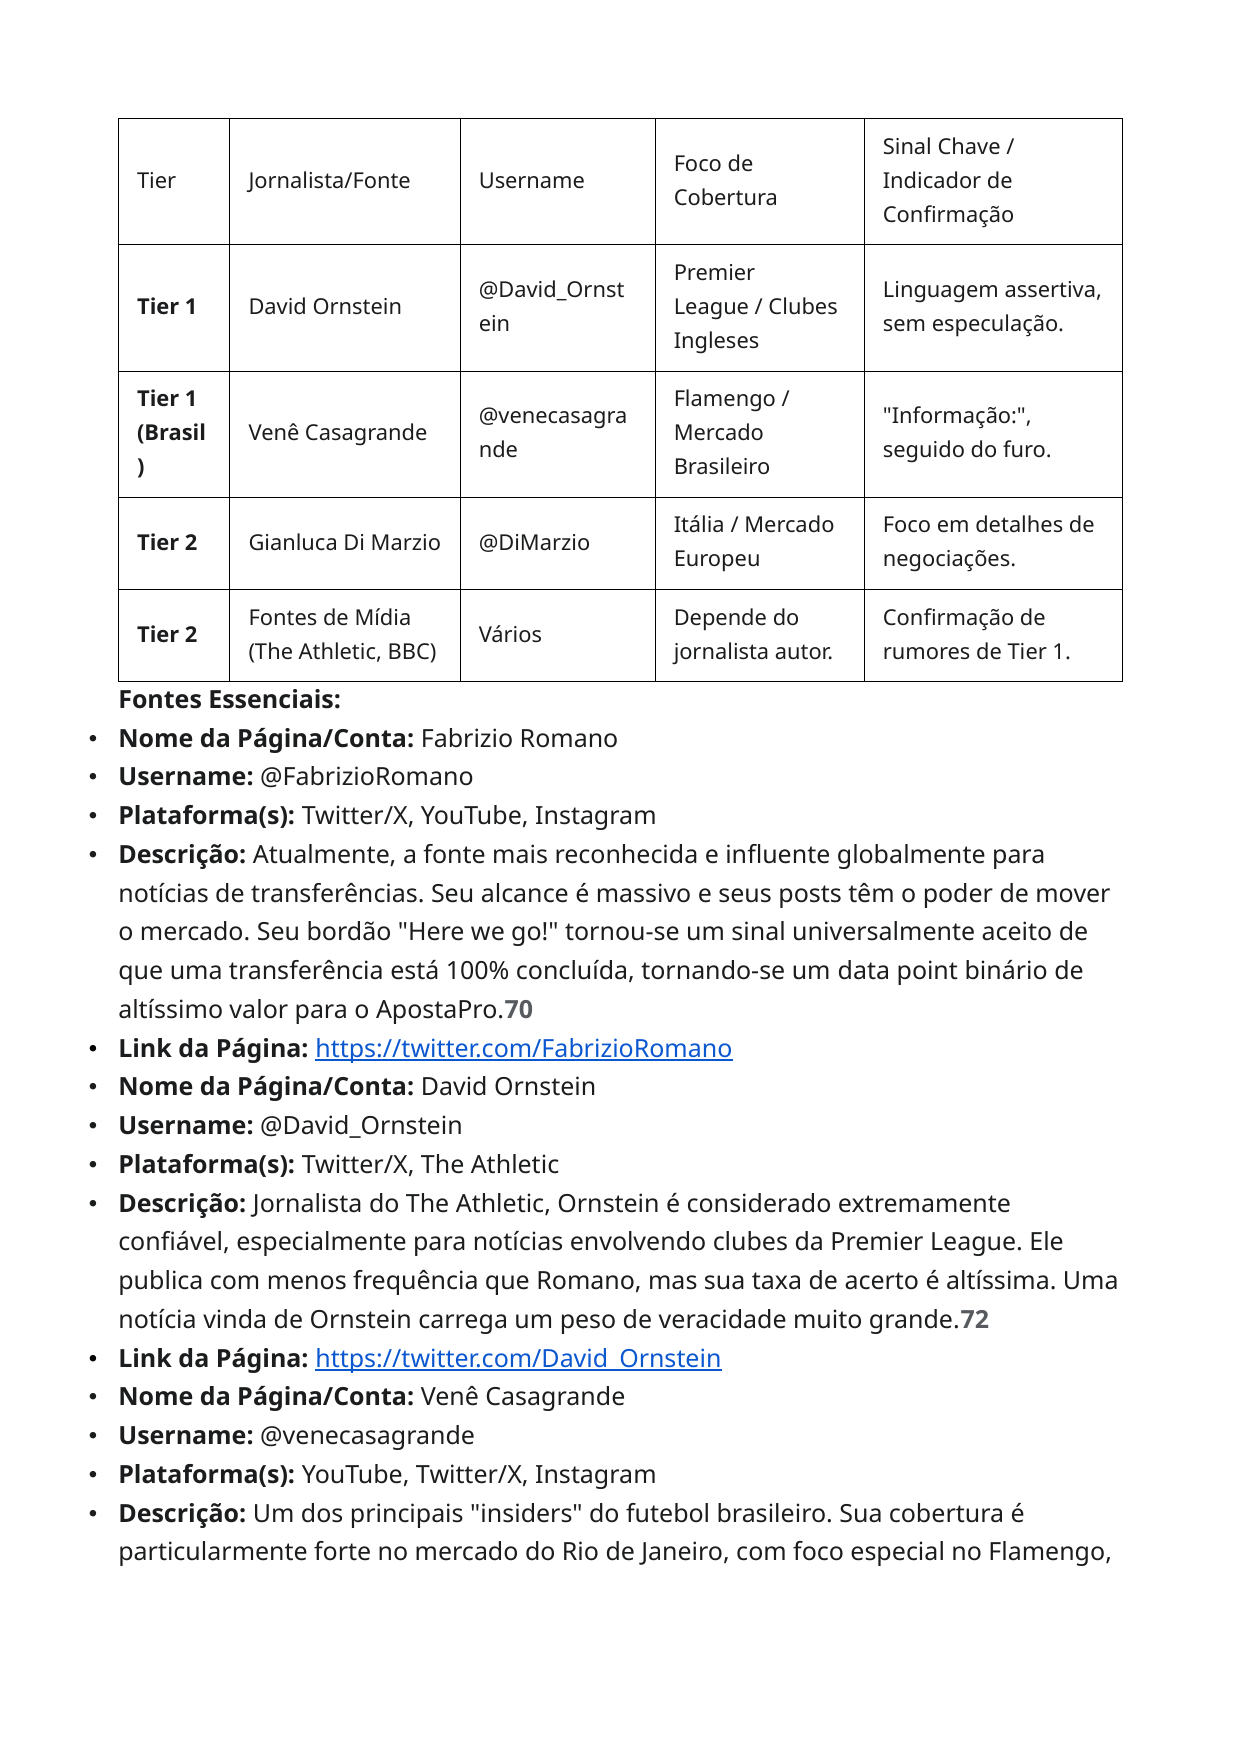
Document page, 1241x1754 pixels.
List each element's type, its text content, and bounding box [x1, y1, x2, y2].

table_cell Confirmação de rumores de Tier 1. [865, 590, 1122, 681]
table_cell David Ornstein [230, 245, 460, 371]
table_header Sinal Chave / Indicador de Confirmação [865, 119, 1122, 244]
table_cell Vários [461, 590, 655, 681]
list Plataforma(s): YouTube, Twitter/X, Instagram [118, 1457, 1122, 1491]
table_cell Foco em detalhes de negociações. [865, 498, 1122, 589]
table_cell @venecasagrande [461, 372, 655, 497]
table_cell Tier 2 [119, 498, 229, 589]
list Plataforma(s): Twitter/X, The Athletic [118, 1147, 1122, 1181]
table_cell Premier League / Clubes Ingleses [656, 245, 864, 371]
table_header Tier [119, 119, 229, 244]
table_cell Tier 2 [119, 590, 229, 681]
list Descrição: Jornalista do The Athletic, Ornstein é considerado extremamente confiável, especialmente para notícias envolvendo clubes da Premier League. Ele publica com menos frequência que Romano, mas sua taxa de acerto é altíssima. Uma notícia vinda de Ornstein carrega um peso de veracidade muito grande.72 [118, 1185, 1122, 1336]
table_cell Gianluca Di Marzio [230, 498, 460, 589]
table_cell Tier 1 [119, 245, 229, 371]
table_cell Tier 1 (Brasil) [119, 372, 229, 497]
list Plataforma(s): Twitter/X, YouTube, Instagram [118, 798, 1122, 832]
table_header Username [461, 119, 655, 244]
table_cell @DiMarzio [461, 498, 655, 589]
list Nome da Página/Conta: David Ornstein [118, 1069, 1122, 1103]
table_cell Fontes de Mídia (The Athletic, BBC) [230, 590, 460, 681]
table_cell Flamengo / Mercado Brasileiro [656, 372, 864, 497]
list Descrição: Atualmente, a fonte mais reconhecida e influente globalmente para notícias de transferências. Seu alcance é massivo e seus posts têm o poder de mover o mercado. Seu bordão "Here we go!" tornou-se um sinal universalmente aceito de que uma transferência está 100% concluída, tornando-se um data point binário de altíssimo valor para o ApostaPro.70 [118, 837, 1122, 1026]
table_header Jornalista/Fonte [230, 119, 460, 244]
list Nome da Página/Conta: Venê Casagrande [118, 1379, 1122, 1413]
list Descrição: Um dos principais "insiders" do futebol brasileiro. Sua cobertura é particularmente forte no mercado do Rio de Janeiro, com foco especial no Flamengo, [118, 1495, 1122, 1568]
table_cell Itália / Mercado Europeu [656, 498, 864, 589]
list Username: @David_Ornstein [118, 1108, 1122, 1142]
table_cell @David_Ornstein [461, 245, 655, 371]
table_cell "Informação:", seguido do furo. [865, 372, 1122, 497]
list Username: @FabrizioRomano [118, 759, 1122, 793]
table_header Foco de Cobertura [656, 119, 864, 244]
list Username: @venecasagrande [118, 1418, 1122, 1452]
list Link da Página: https://twitter.com/FabrizioRomano [118, 1030, 1122, 1064]
list Nome da Página/Conta: Fabrizio Romano [118, 720, 1122, 754]
table_cell Linguagem assertiva, sem especulação. [865, 245, 1122, 371]
table_cell Depende do jornalista autor. [656, 590, 864, 681]
text Fontes Essenciais: [118, 682, 1122, 716]
list Link da Página: https://twitter.com/David_Ornstein [118, 1340, 1122, 1374]
table_cell Venê Casagrande [230, 372, 460, 497]
